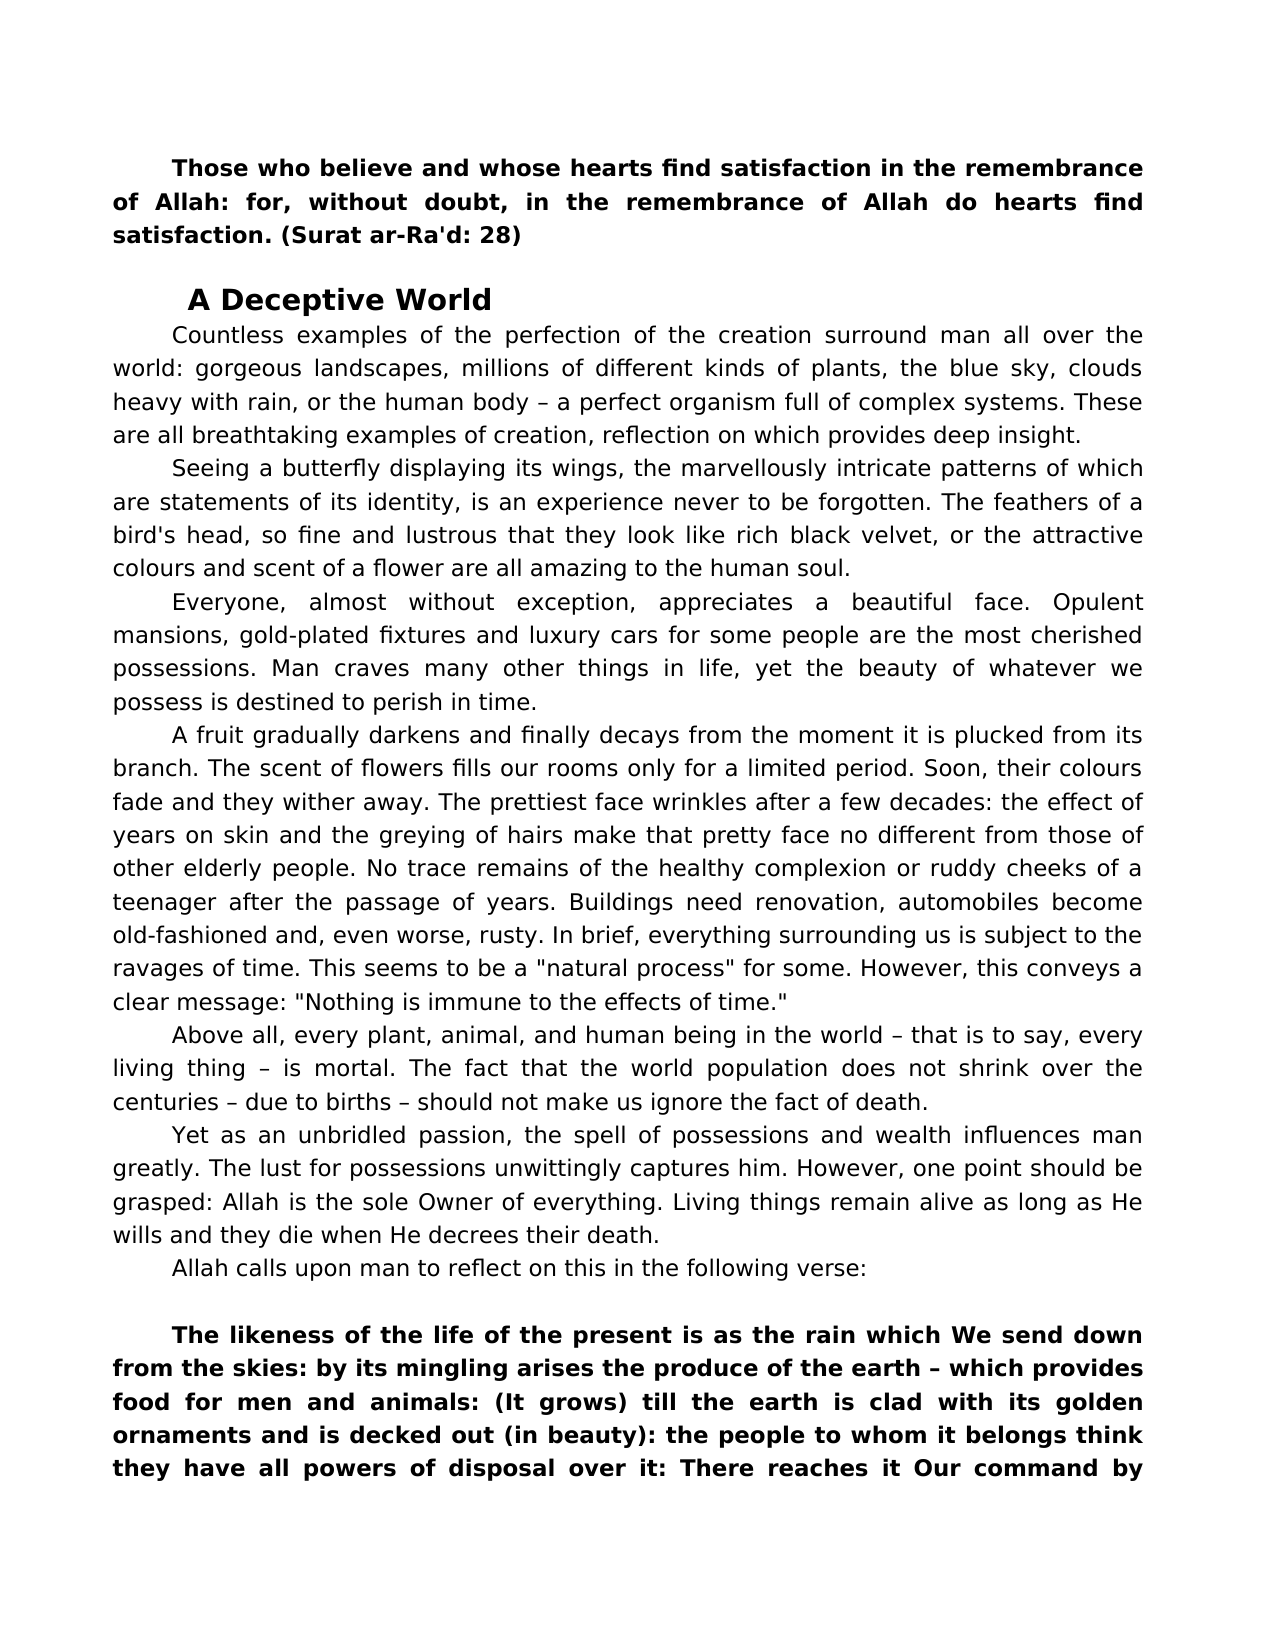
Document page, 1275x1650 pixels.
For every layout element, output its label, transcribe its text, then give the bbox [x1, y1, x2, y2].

text Yet as an unbridled passion, the spell of possessions and wealth influences man greatly. The lust for possessions unwittingly captures him. However, one point should be grasped: Allah is the sole Owner of everything. Living things remain alive as long as He wills and they die when He decrees their death. [112, 1117, 1145, 1250]
text The likeness of the life of the present is as the rain which We send down from the skies: by its mingling arises the produce of the earth – which provides food for men and animals: (It grows) till the earth is clad with its golden ornaments and is decked out (in beauty): the people to whom it belongs think they have all powers of disposal over it: There reaches it Our command by [112, 1317, 1145, 1483]
text Those who believe and whose hearts find satisfaction in the remembrance of Allah: for, without doubt, in the remembrance of Allah do hearts find satisfaction. (Surat ar-Ra'd: 28) [112, 150, 1145, 250]
text Above all, every plant, animal, and human being in the world – that is to say, every living thing – is mortal. The fact that the world population does not shrink over the centuries – due to births – should not make us ignore the fact of death. [112, 1017, 1145, 1117]
text A Deceptive World [112, 283, 1145, 317]
text A fruit gradually darkens and finally decays from the moment it is plucked from its branch. The scent of flowers fills our rooms only for a limited period. Soon, their colours fade and they wither away. The prettiest face wrinkles after a few decades: the effect of years on skin and the greying of hairs make that pretty face no different from those of other elderly people. No trace remains of the healthy complexion or ruddy cheeks of a teenager after the passage of years. Buildings need renovation, automobiles become old-fashioned and, even worse, rusty. In brief, everything surrounding us is subject to the ravages of time. This seems to be a "natural process" for some. However, this conveys a clear message: "Nothing is immune to the effects of time." [112, 717, 1145, 1017]
text Countless examples of the perfection of the creation surround man all over the world: gorgeous landscapes, millions of different kinds of plants, the blue sky, clouds heavy with rain, or the human body – a perfect organism full of complex systems. These are all breathtaking examples of creation, reflection on which provides deep insight. [112, 317, 1145, 450]
text Allah calls upon man to reflect on this in the following verse: [112, 1250, 1145, 1283]
text Seeing a butterfly displaying its wings, the marvellously intricate patterns of which are statements of its identity, is an experience never to be forgotten. The feathers of a bird's head, so fine and lustrous that they look like rich black velvet, or the attractive colours and scent of a flower are all amazing to the human soul. [112, 450, 1145, 583]
text Everyone, almost without exception, appreciates a beautiful face. Opulent mansions, gold-plated fixtures and luxury cars for some people are the most cherished possessions. Man craves many other things in life, yet the beauty of whatever we possess is destined to perish in time. [112, 583, 1145, 717]
